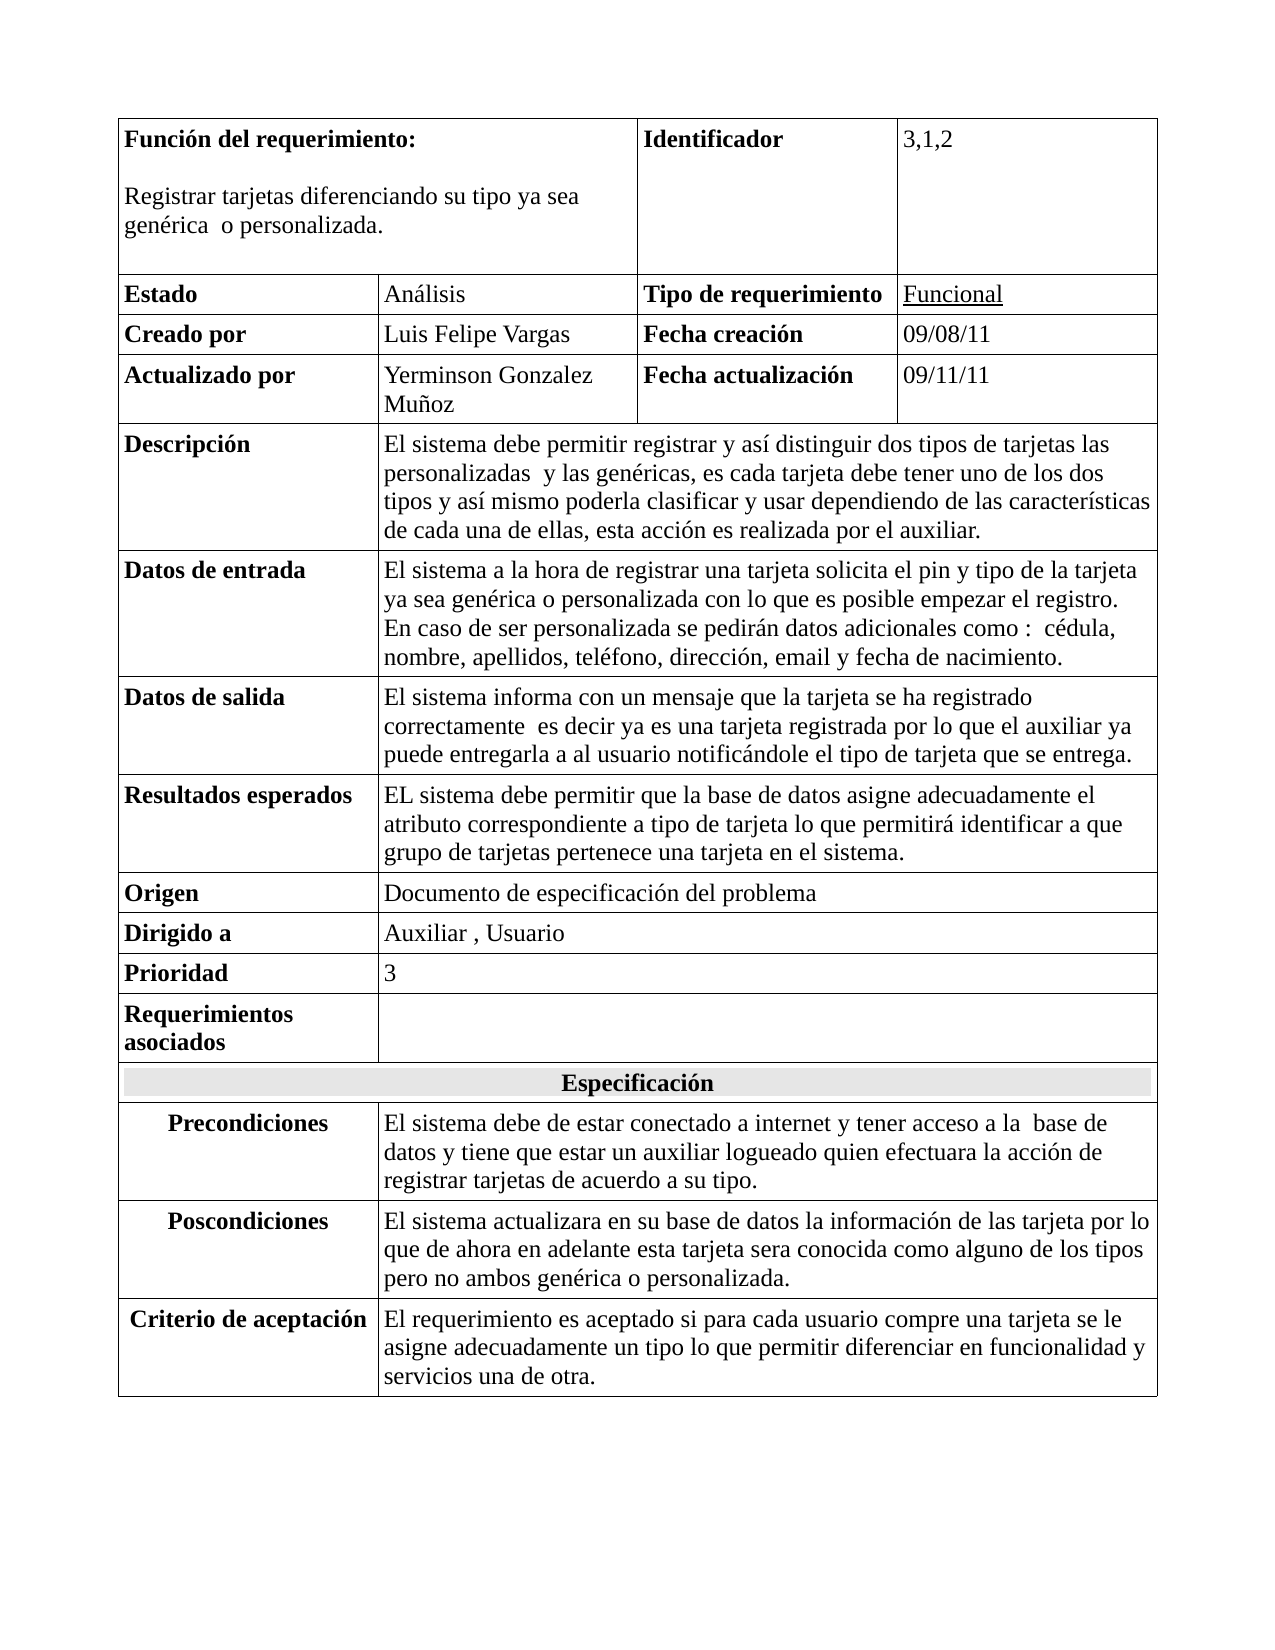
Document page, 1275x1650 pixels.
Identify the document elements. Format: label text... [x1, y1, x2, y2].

table_cell Creado por [119, 315, 378, 354]
table_cell Auxiliar , Usuario [379, 913, 1157, 952]
table_cell Dirigido a [119, 913, 378, 952]
table_cell El sistema debe de estar conectado a internet y tener acceso a la base de datos y tiene que estar un auxiliar logueado quien efectuara la acción de registrar tarjetas de acuerdo a su tipo. [379, 1103, 1157, 1200]
table_cell Prioridad [119, 954, 378, 993]
table_cell Fecha actualización [638, 355, 897, 423]
table_cell [379, 994, 1157, 1062]
table_cell 08/09/11 [898, 315, 1157, 354]
table_header Identificador [638, 119, 897, 273]
table_cell El sistema debe permitir registrar y así distinguir dos tipos de tarjetas las personalizadas y las genéricas, es cada tarjeta debe tener uno de los dos tipos y así mismo poderla clasificar y usar dependiendo de las características de cada una de ellas, esta acción es realizada por el auxiliar. [379, 424, 1157, 550]
table_cell El sistema actualizara en su base de datos la información de las tarjeta por lo que de ahora en adelante esta tarjeta sera conocida como alguno de los tipos pero no ambos genérica o personalizada. [379, 1201, 1157, 1298]
table_cell 3 [379, 954, 1157, 993]
table_cell Origen [119, 873, 378, 912]
table_cell Precondiciones [119, 1103, 378, 1200]
table_cell Fecha creación [638, 315, 897, 354]
table_cell Datos de entrada [119, 551, 378, 676]
table_cell Descripción [119, 424, 378, 550]
table_header Función del requerimiento: Registrar tarjetas diferenciando su tipo ya sea genérica o personalizada. [119, 119, 637, 273]
table_cell Análisis [379, 275, 637, 314]
table_cell Poscondiciones [119, 1201, 378, 1298]
table_cell Actualizado por [119, 355, 378, 423]
table_cell EL sistema debe permitir que la base de datos asigne adecuadamente el atributo correspondiente a tipo de tarjeta lo que permitirá identificar a que grupo de tarjetas pertenece una tarjeta en el sistema. [379, 775, 1157, 872]
table_cell Especificación [119, 1063, 1157, 1102]
table_cell El sistema informa con un mensaje que la tarjeta se ha registrado correctamente es decir ya es una tarjeta registrada por lo que el auxiliar ya puede entregarla a al usuario notificándole el tipo de tarjeta que se entrega. [379, 677, 1157, 774]
table_cell Luis Felipe Vargas [379, 315, 637, 354]
table_cell Funcional [898, 275, 1157, 314]
table_cell Requerimientos asociados [119, 994, 378, 1062]
table_cell Datos de salida [119, 677, 378, 774]
table_cell Resultados esperados [119, 775, 378, 872]
table_cell 11/09/11 [898, 355, 1157, 423]
table_cell Tipo de requerimiento [638, 275, 897, 314]
table_cell Documento de especificación del problema [379, 873, 1157, 912]
table_cell El sistema a la hora de registrar una tarjeta solicita el pin y tipo de la tarjeta ya sea genérica o personalizada con lo que es posible empezar el registro. En caso de ser personalizada se pedirán datos adicionales como : cédula, nombre, apellidos, teléfono, dirección, email y fecha de nacimiento. [379, 551, 1157, 676]
table_cell Estado [119, 275, 378, 314]
table_cell Criterio de aceptación [119, 1299, 378, 1396]
table_header 3,1,2 [898, 119, 1157, 273]
table_cell El requerimiento es aceptado si para cada usuario compre una tarjeta se le asigne adecuadamente un tipo lo que permitir diferenciar en funcionalidad y servicios una de otra. [379, 1299, 1157, 1396]
table_cell Yerminson Gonzalez Muñoz [379, 355, 637, 423]
